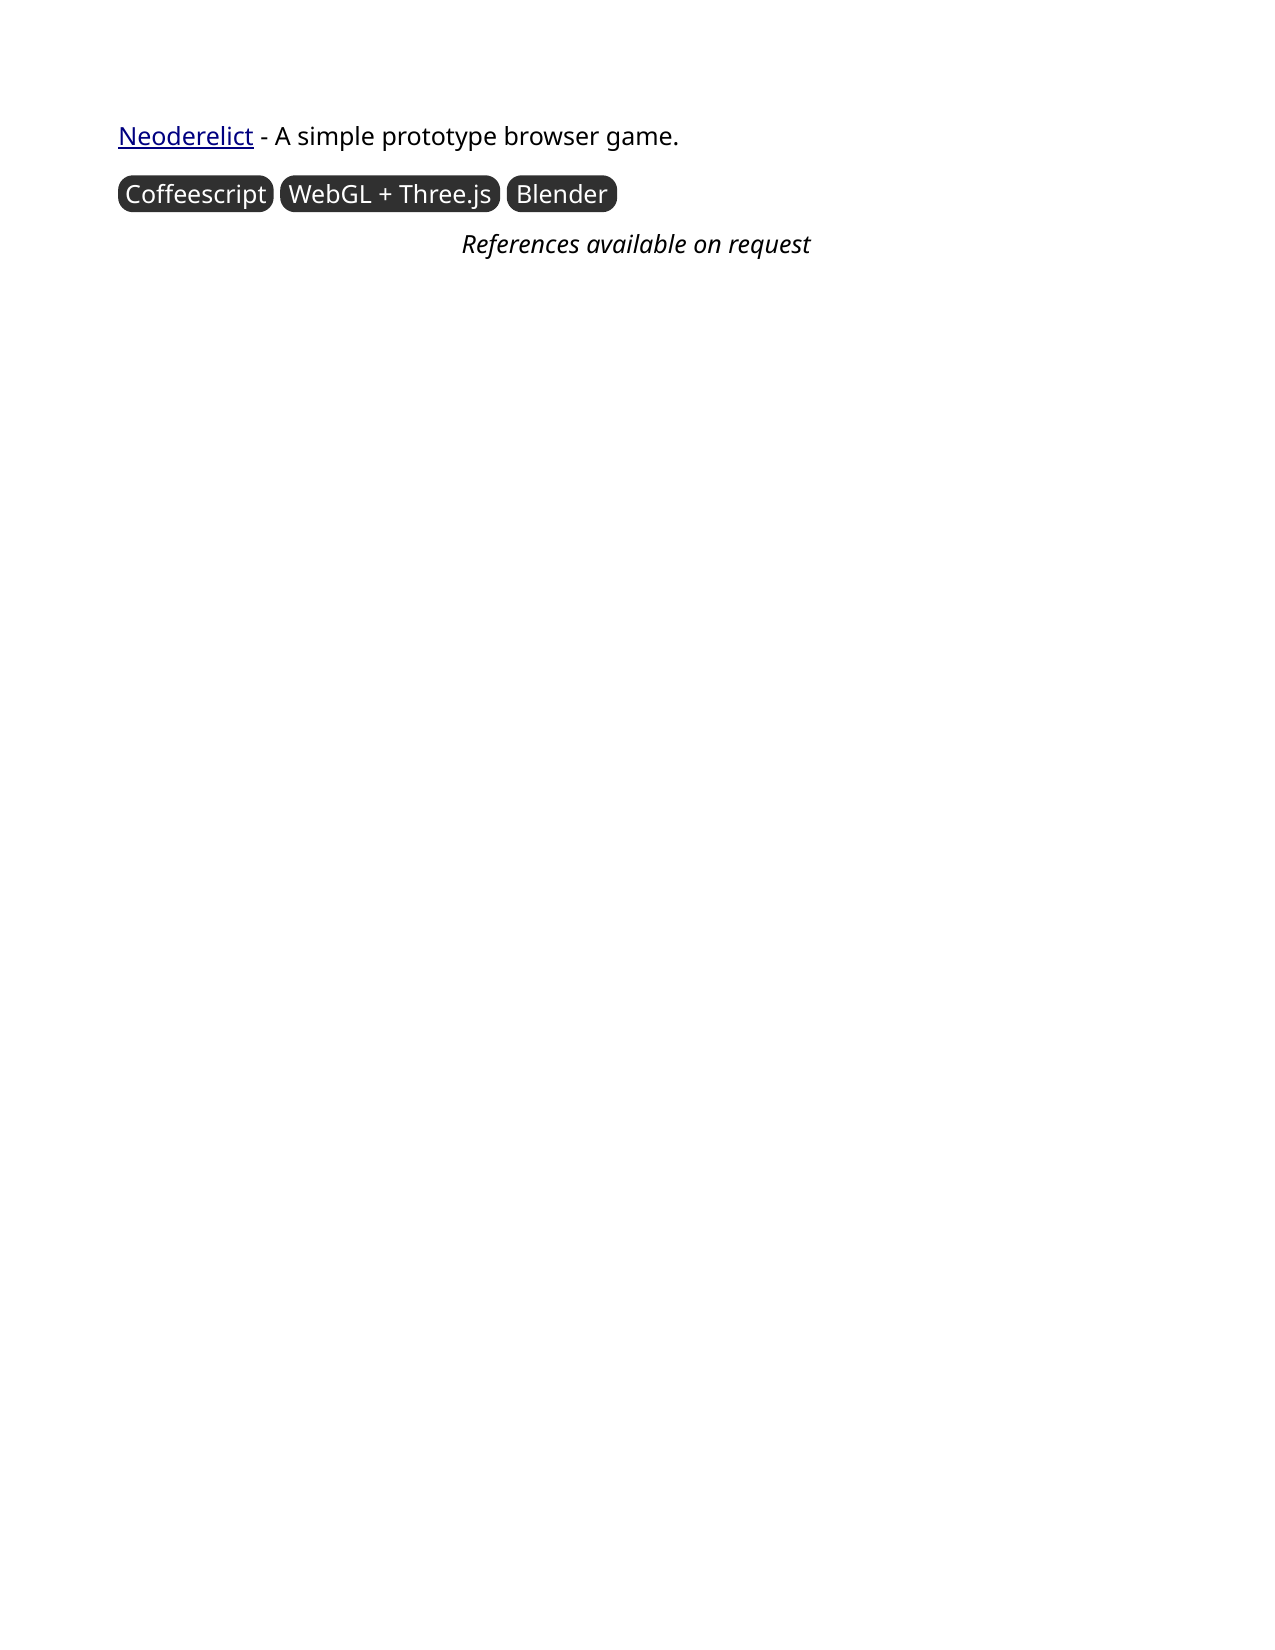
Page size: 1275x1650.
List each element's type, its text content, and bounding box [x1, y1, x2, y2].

text References available on request [118, 227, 1157, 261]
text Neoderelict - A simple prototype browser game. [118, 118, 1157, 152]
